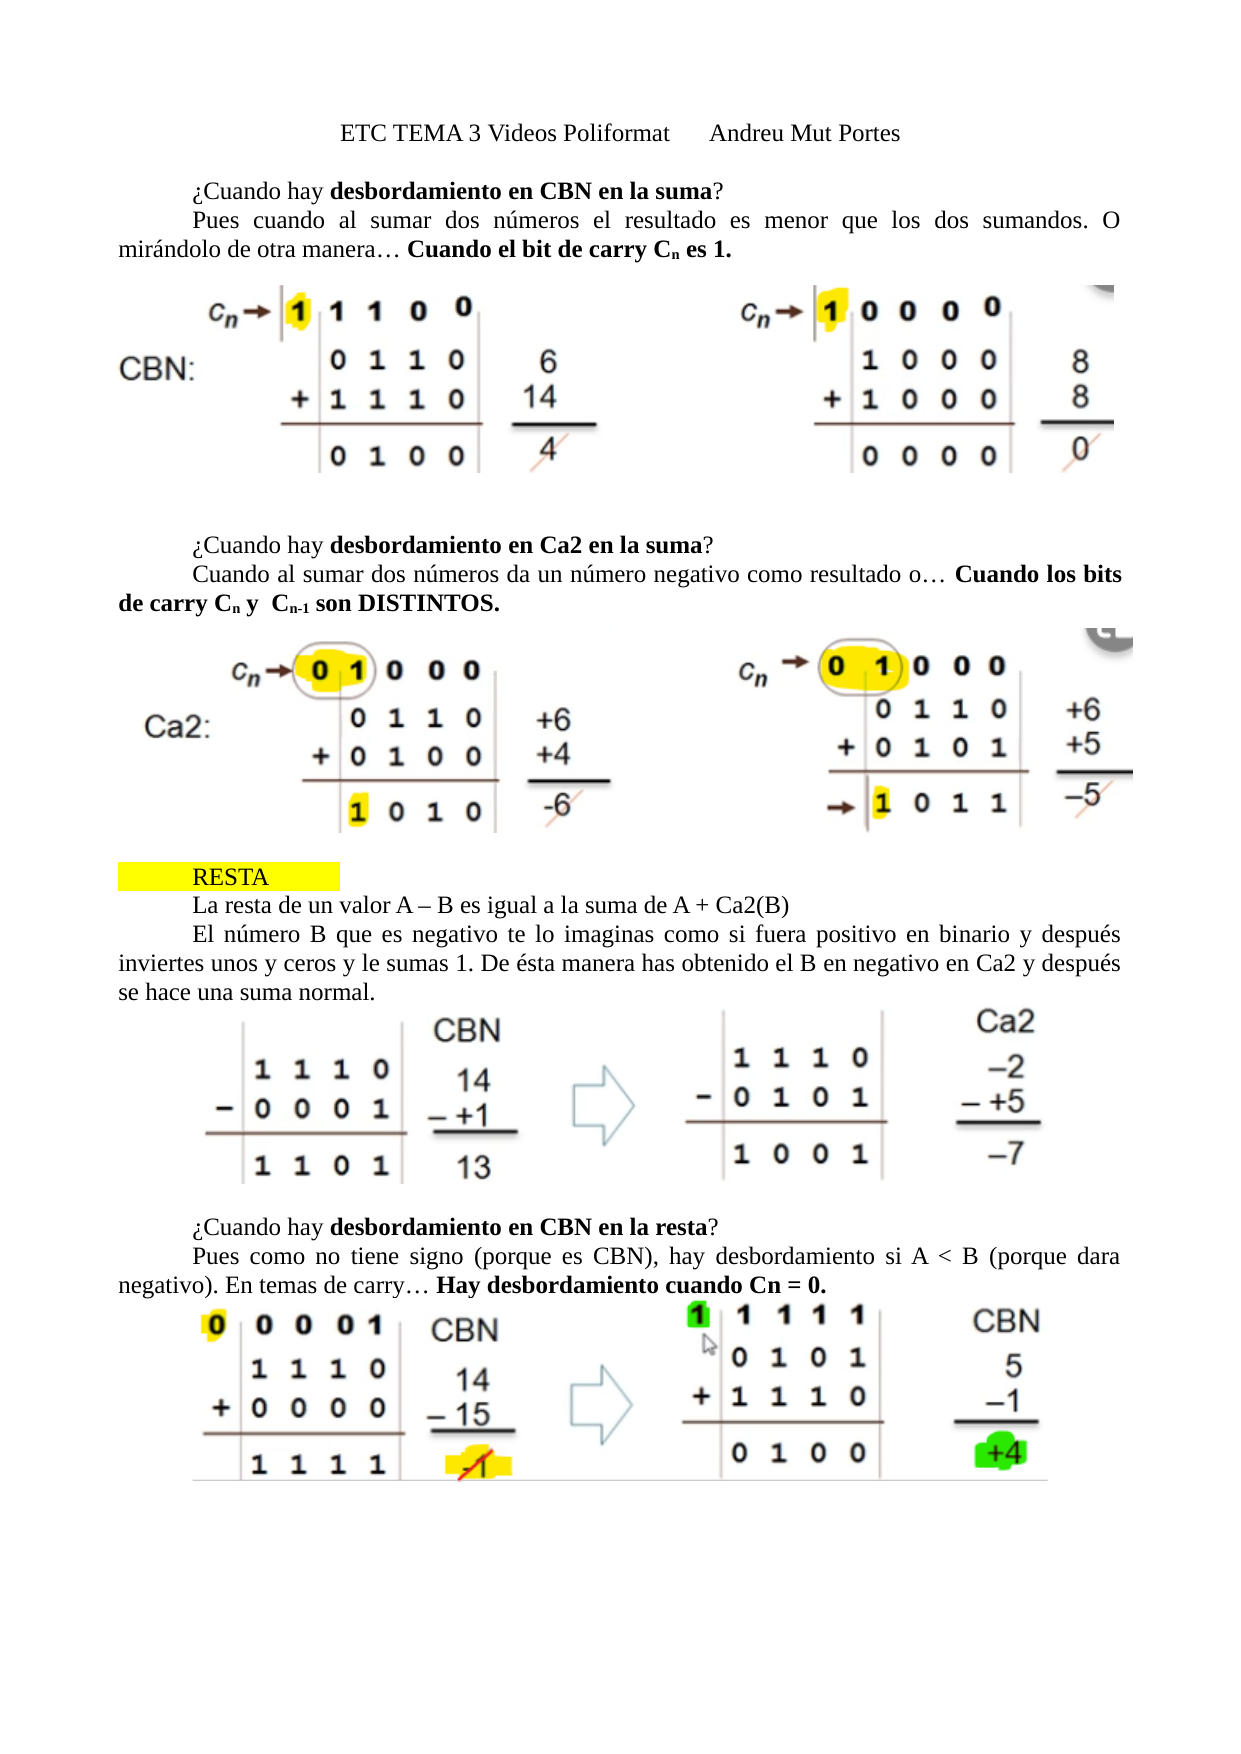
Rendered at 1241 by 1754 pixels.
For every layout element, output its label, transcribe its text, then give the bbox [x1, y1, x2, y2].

text ¿Cuando hay desbordamiento en Ca2 en la suma? [118, 531, 1122, 559]
text El número B que es negativo te lo imaginas como si fuera positivo en binario y después inviertes unos y ceros y le sumas 1. De ésta manera has obtenido el B en negativo en Ca2 y después se hace una suma normal. [118, 919, 1122, 1006]
text La resta de un valor A – B es igual a la suma de A + Ca2(B) [118, 891, 1122, 919]
text Cuando al sumar dos números da un número negativo como resultado o… Cuando los bits de carry Cn y Cn-1 son DISTINTOS. [118, 559, 1122, 617]
text Pues como no tiene signo (porque es CBN), hay desbordamiento si A < B (porque dara negativo). En temas de carry… Hay desbordamiento cuando Cn = 0. [118, 1241, 1122, 1299]
text ¿Cuando hay desbordamiento en CBN en la resta? [118, 1212, 1122, 1241]
picture [129, 628, 1133, 833]
picture [192, 1298, 1048, 1482]
text Pues cuando al sumar dos números el resultado es menor que los dos sumandos. O mirándolo de otra manera… Cuando el bit de carry Cn es 1. [118, 205, 1122, 263]
picture [117, 285, 1114, 473]
text RESTA [118, 862, 1122, 891]
picture [192, 1005, 1048, 1184]
text ¿Cuando hay desbordamiento en CBN en la suma? [118, 176, 1122, 205]
